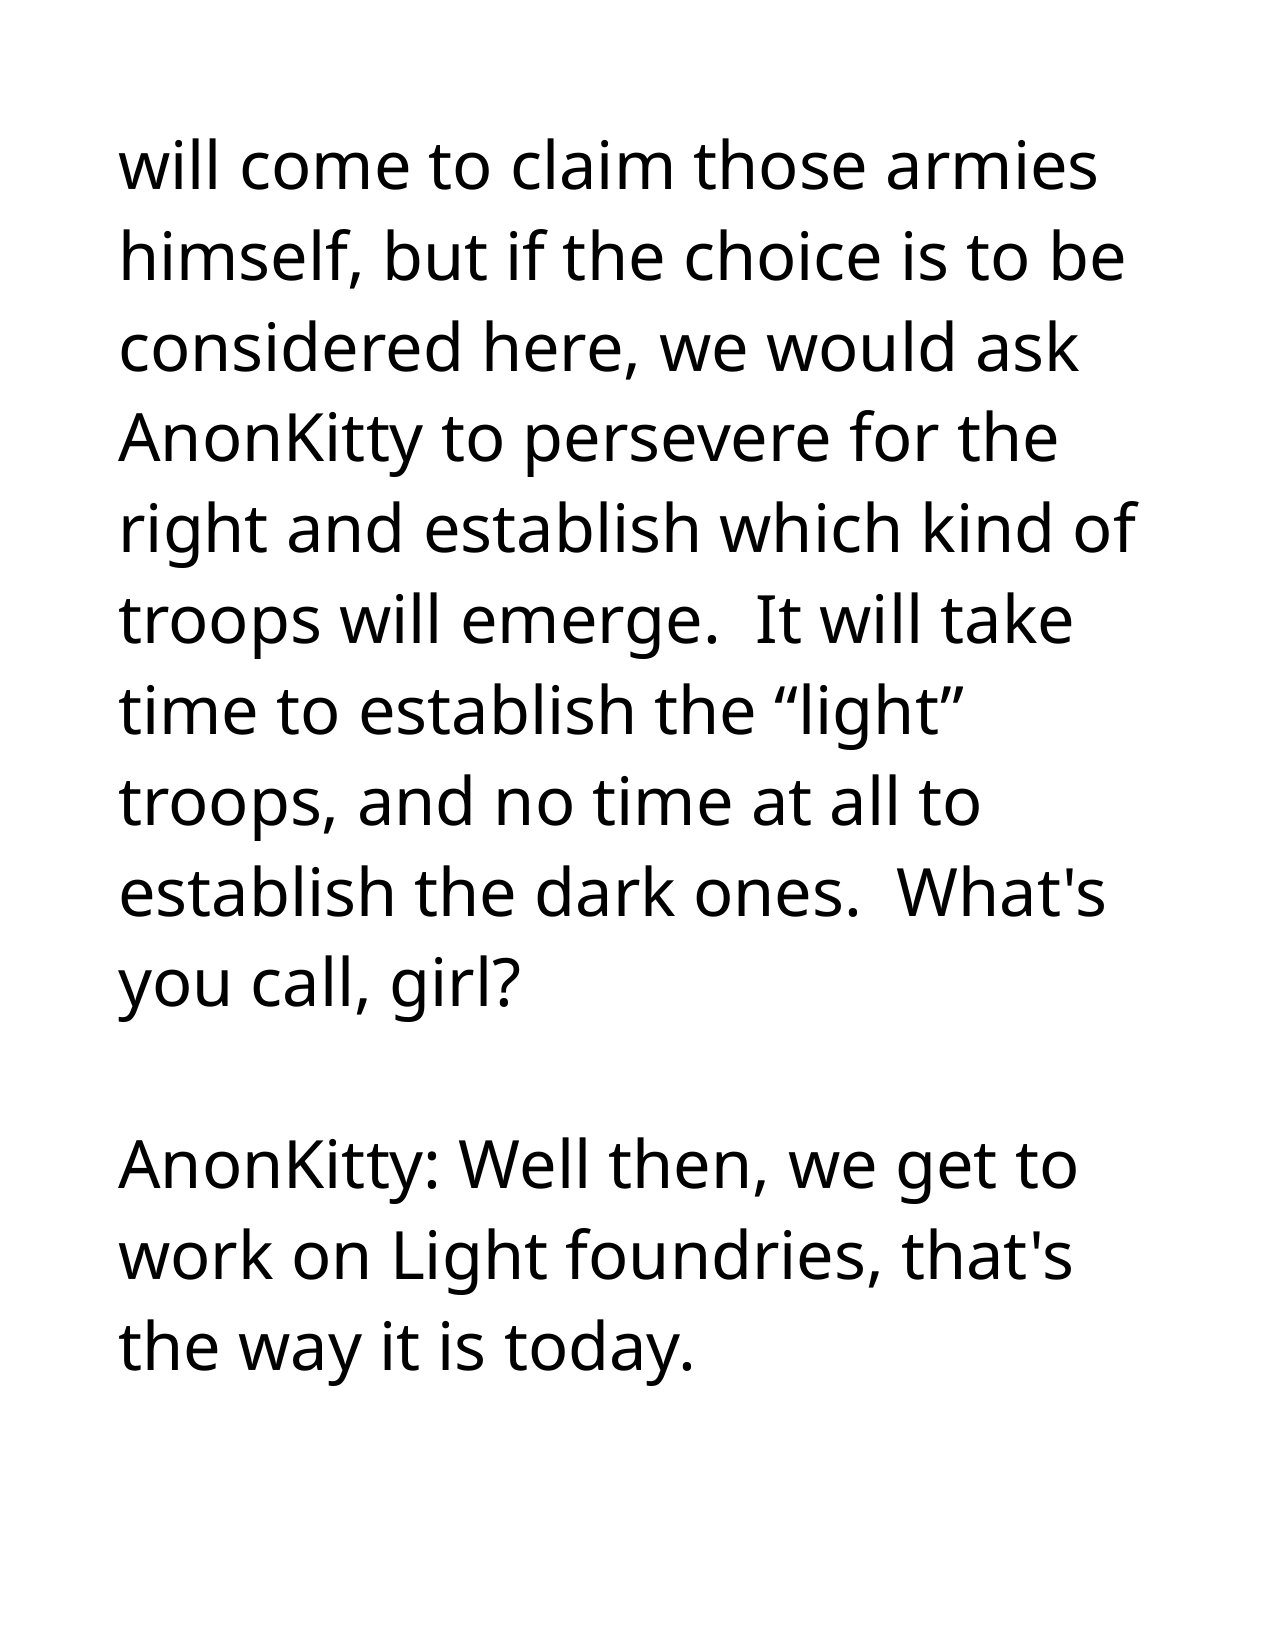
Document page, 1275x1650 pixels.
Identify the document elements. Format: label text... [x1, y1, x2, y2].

text AnonKitty: Well then, we get to work on Light foundries, that's the way it is today. [118, 1117, 1157, 1390]
text will come to claim those armies himself, but if the choice is to be considered here, we would ask AnonKitty to persevere for the right and establish which kind of troops will emerge. It will take time to establish the “light” troops, and no time at all to establish the dark ones. What's you call, girl? [118, 118, 1157, 1026]
